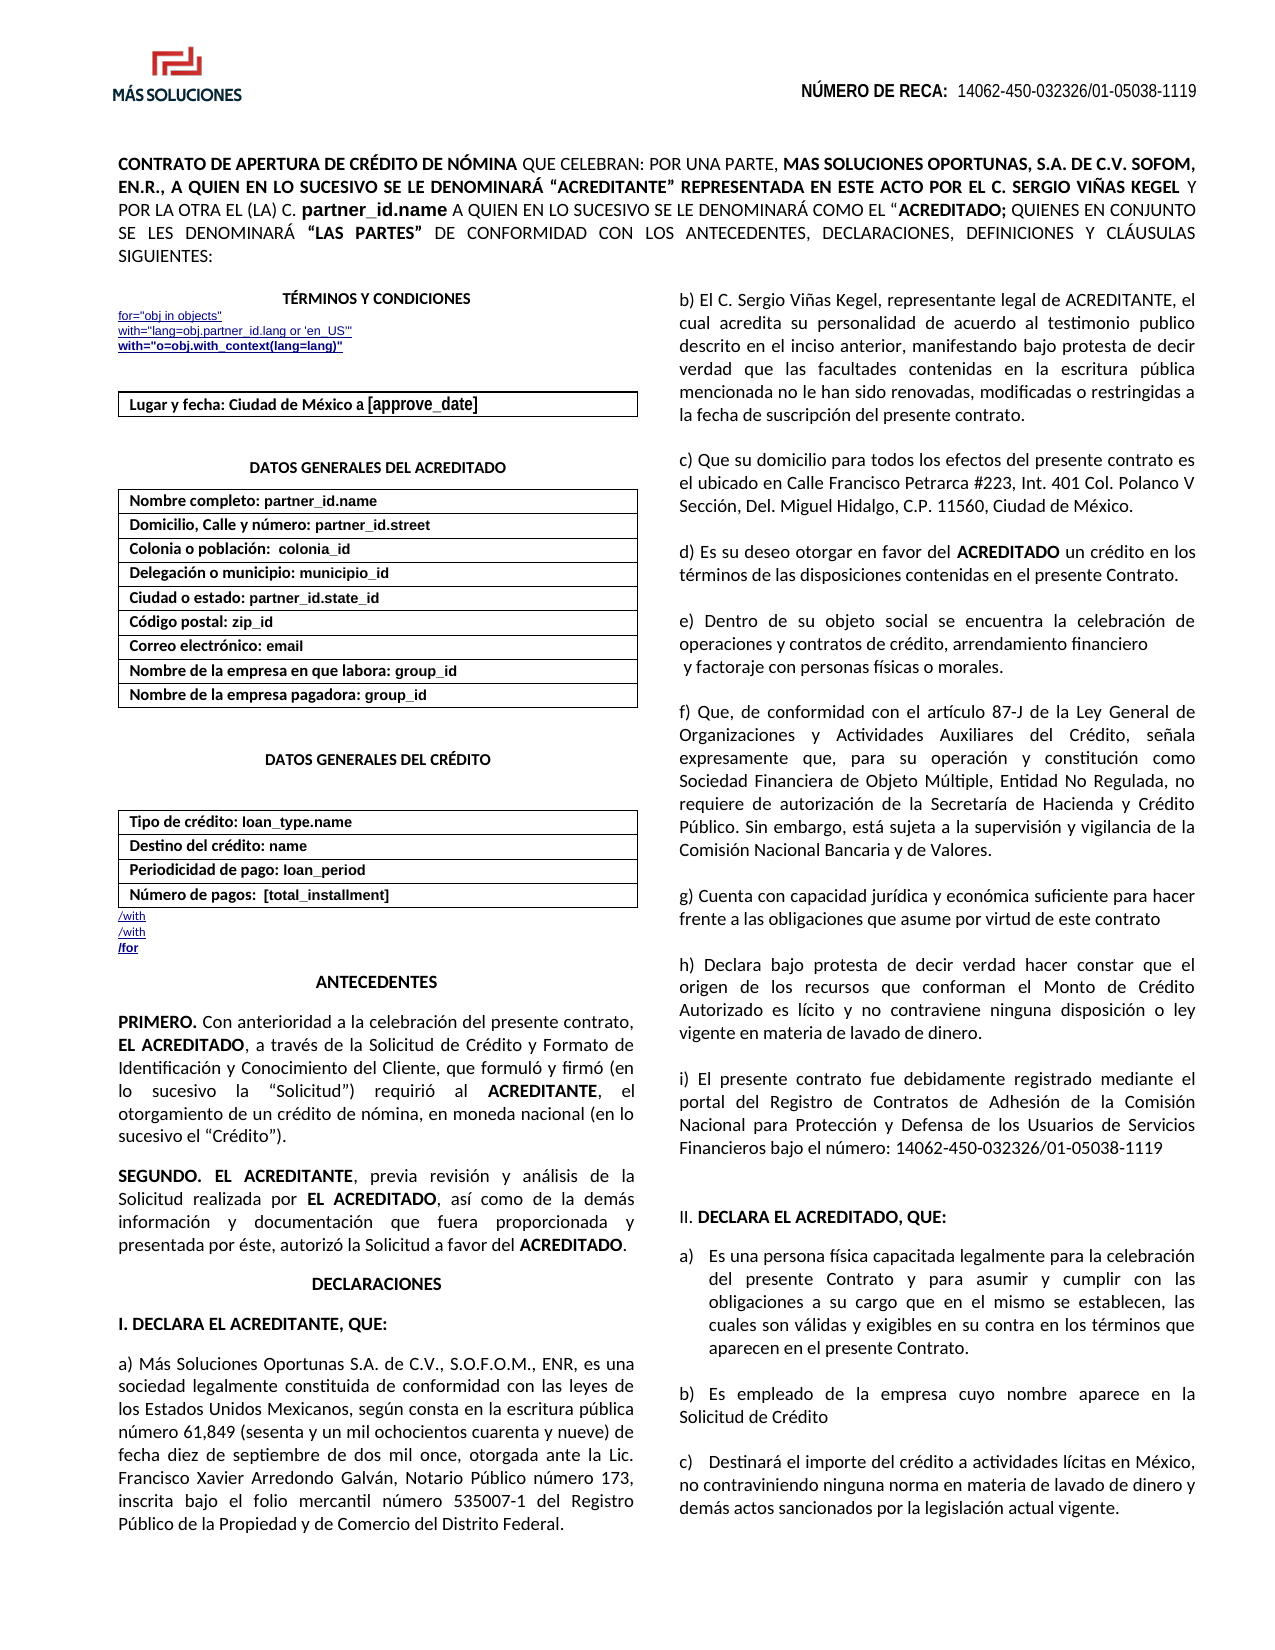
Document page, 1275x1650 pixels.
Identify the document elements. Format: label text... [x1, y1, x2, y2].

text I. DECLARA EL ACREDITANTE, QUE: [118, 1312, 635, 1335]
list Es una persona física capacitada legalmente para la celebración del presente Contrato y para asumir y cumplir con las obligaciones a su cargo que en el mismo se establecen, las cuales son válidas y exigibles en su contra en los términos que aparecen en el presente Contrato. [679, 1244, 1196, 1359]
table_cell Nombre de la empresa pagadora: group_id [119, 684, 637, 707]
table_cell Delegación o municipio: municipio_id [119, 563, 637, 586]
table_header Lugar y fecha: Ciudad de México a [approve_date] [119, 393, 637, 416]
list Destinará el importe del crédito a actividades lícitas en México, no contraviniendo ninguna norma en materia de lavado de dinero y demás actos sancionados por la legislación actual vigente. [679, 1451, 1196, 1519]
text h) Declara bajo protesta de decir verdad hacer constar que el origen de los recursos que conforman el Monto de Crédito Autorizado es lícito y no contraviene ninguna disposición o ley vigente en materia de lavado de dinero. [679, 953, 1196, 1044]
text e) Dentro de su objeto social se encuentra la celebración de operaciones y contratos de crédito, arrendamiento financiero [679, 609, 1196, 655]
text with="o=obj.with_context(lang=lang)" [118, 339, 635, 353]
table_cell Número de pagos: [total_installment] [119, 884, 637, 907]
text /with [118, 924, 635, 940]
text with="lang=obj.partner_id.lang or 'en_US'" [118, 324, 635, 338]
table_cell Periodicidad de pago: loan_period [119, 860, 637, 883]
picture [110, 20, 244, 132]
text /with [118, 908, 635, 923]
table_cell Nombre de la empresa en que labora: group_id [119, 660, 637, 683]
text b) El C. Sergio Viñas Kegel, representante legal de ACREDITANTE, el cual acredita su personalidad de acuerdo al testimonio publico descrito en el inciso anterior, manifestando bajo protesta de decir verdad que las facultades contenidas en la escritura pública mencionada no le han sido renovadas, modificadas o restringidas a la fecha de suscripción del presente contrato. [679, 288, 1196, 426]
text SEGUNDO. EL ACREDITANTE, previa revisión y análisis de la Solicitud realizada por EL ACREDITADO, así como de la demás información y documentación que fuera proporcionada y presentada por éste, autorizó la Solicitud a favor del ACREDITADO. [118, 1164, 635, 1256]
list Es empleado de la empresa cuyo nombre aparece en la Solicitud de Crédito [679, 1382, 1196, 1428]
text f) Que, de conformidad con el artículo 87-J de la Ley General de Organizaciones y Actividades Auxiliares del Crédito, señala expresamente que, para su operación y constitución como Sociedad Financiera de Objeto Múltiple, Entidad No Regulada, no requiere de autorización de la Secretaría de Hacienda y Crédito Público. Sin embargo, está sujeta a la supervisión y vigilancia de la Comisión Nacional Bancaria y de Valores. [679, 701, 1196, 861]
table_cell DATOS GENERALES DEL ACREDITADO [118, 417, 637, 489]
text i) El presente contrato fue debidamente registrado mediante el portal del Registro de Contratos de Adhesión de la Comisión Nacional para Protección y Defensa de los Usuarios de Servicios Financieros bajo el número: 14062-450-032326/01-05038-1119 [679, 1067, 1196, 1159]
table_cell Colonia o población: colonia_id [119, 539, 637, 562]
text for="obj in objects" [118, 308, 635, 323]
text y factoraje con personas físicas o morales. [679, 655, 1196, 678]
table_cell Nombre completo: partner_id.name [119, 490, 637, 513]
text d) Es su deseo otorgar en favor del ACREDITADO un crédito en los términos de las disposiciones contenidas en el presente Contrato. [679, 540, 1196, 586]
text a) Más Soluciones Oportunas S.A. de C.V., S.O.F.O.M., ENR, es una sociedad legalmente constituida de conformidad con las leyes de los Estados Unidos Mexicanos, según consta en la escritura pública número 61,849 (sesenta y un mil ochocientos cuarenta y nueve) de fecha diez de septiembre de dos mil once, otorgada ante la Lic. Francisco Xavier Arredondo Galván, Notario Público número 173, inscrita bajo el folio mercantil número 535007-1 del Registro Público de la Propiedad y de Comercio del Distrito Federal. [118, 1352, 635, 1535]
table_cell Código postal: zip_id [119, 611, 637, 634]
text CONTRATO DE APERTURA DE CRÉDITO DE NÓMINA QUE CELEBRAN: POR UNA PARTE, MAS SOLUCIONES OPORTUNAS, S.A. DE C.V. SOFOM, EN.R., A QUIEN EN LO SUCESIVO SE LE DENOMINARÁ “ACREDITANTE” REPRESENTADA EN ESTE ACTO POR EL C. SERGIO VIÑAS KEGEL Y POR LA OTRA EL (LA) C. partner_id.name A QUIEN EN LO SUCESIVO SE LE DENOMINARÁ COMO EL “ACREDITADO; QUIENES EN CONJUNTO SE LES DENOMINARÁ “LAS PARTES” DE CONFORMIDAD CON LOS ANTECEDENTES, DECLARACIONES, DEFINICIONES Y CLÁUSULAS SIGUIENTES: [118, 148, 1196, 267]
text ANTECEDENTES [118, 970, 635, 993]
text c) Que su domicilio para todos los efectos del presente contrato es el ubicado en Calle Francisco Petrarca #223, Int. 401 Col. Polanco V Sección, Del. Miguel Hidalgo, C.P. 11560, Ciudad de México. [679, 448, 1196, 517]
table_cell Correo electrónico: email [119, 636, 637, 659]
text g) Cuenta con capacidad jurídica y económica suficiente para hacer frente a las obligaciones que asume por virtud de este contrato [679, 884, 1196, 930]
text II. DECLARA EL ACREDITADO, QUE: [679, 1205, 1196, 1228]
text DECLARACIONES [118, 1272, 635, 1295]
table_cell Domicilio, Calle y número: partner_id.street [119, 514, 637, 537]
table_cell Ciudad o estado: partner_id.state_id [119, 587, 637, 610]
table_cell Destino del crédito: name [119, 835, 637, 858]
text PRIMERO. Con anterioridad a la celebración del presente contrato, EL ACREDITADO, a través de la Solicitud de Crédito y Formato de Identificación y Conocimiento del Cliente, que formuló y firmó (en lo sucesivo la “Solicitud”) requirió al ACREDITANTE, el otorgamiento de un crédito de nómina, en moneda nacional (en lo sucesivo el “Crédito”). [118, 1010, 635, 1147]
text /for [118, 941, 635, 955]
text TÉRMINOS Y CONDICIONES [118, 288, 635, 308]
table_cell DATOS GENERALES DEL CRÉDITO [118, 708, 637, 810]
table_cell Tipo de crédito: loan_type.name [119, 811, 637, 834]
